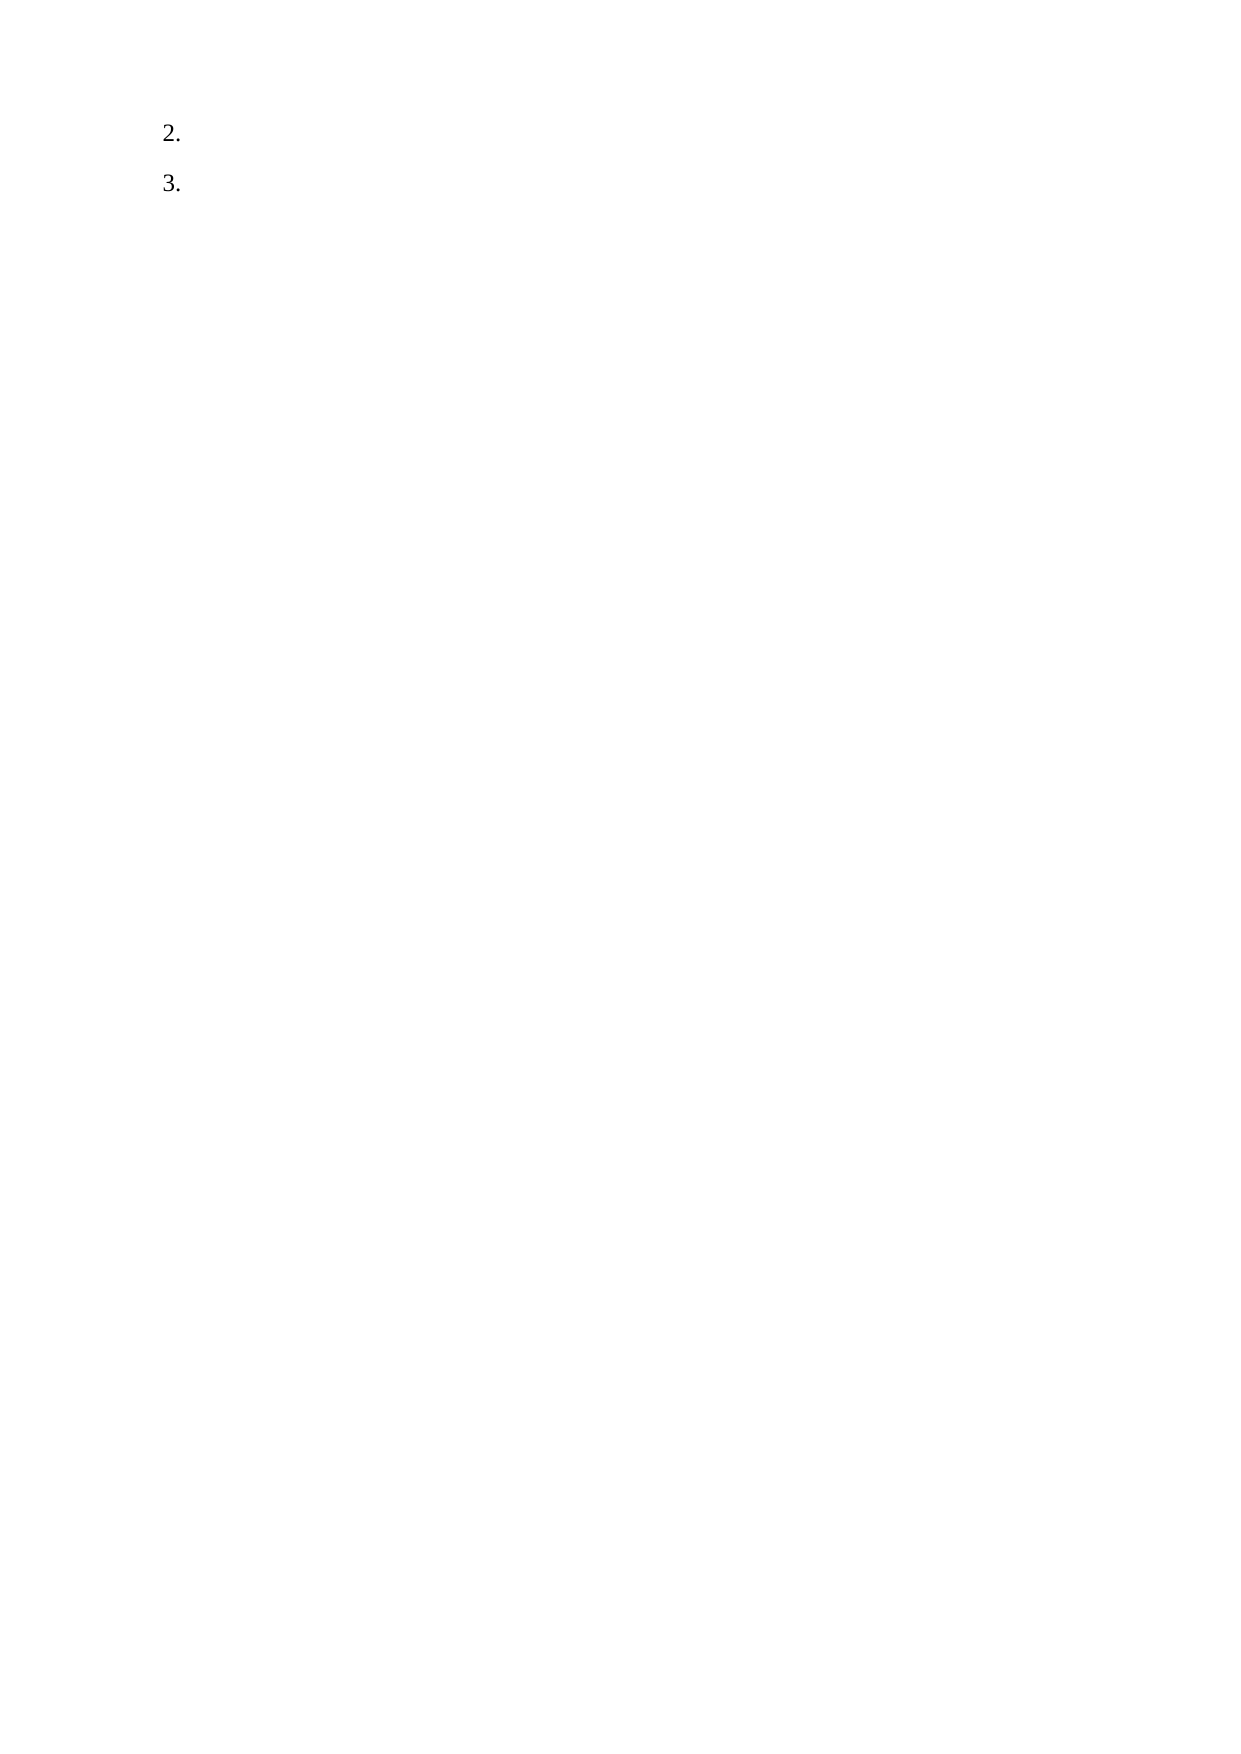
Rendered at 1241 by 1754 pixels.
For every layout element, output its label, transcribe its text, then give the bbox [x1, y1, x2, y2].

list Классы всегда используют use strict. Весь код внутри класса автоматически находится в строгом режиме. [118, 1247, 1122, 1320]
text Однако есть важные отличия: [118, 266, 1122, 300]
list constructor() {} [118, 587, 1122, 621]
list } [118, 621, 1122, 655]
list И это хорошо, так как если мы проходимся циклом for..in по объекту, то обычно мы не хотим при этом получать методы класса. [118, 1150, 1122, 1223]
text Также в дополнение к основной, описанной выше, функциональности, синтаксис class даёт ряд других интересных возможностей, с которыми мы познакомимся чуть позже. [118, 1363, 1122, 1475]
subtitle 1️⃣ class — это ЗНАЧЕНИЕ (самое важное) [118, 1524, 1122, 1586]
list Во-первых, функция, созданная с помощью class, помечена специальным внутренним свойством [[IsClassConstructor]]: true. Поэтому это не совсем то же самое, что создавать её вручную. [118, 319, 1122, 432]
list alert(typeof User); // function [118, 686, 1122, 720]
list class User { [118, 553, 1122, 587]
list Связывает его с классом (prototype) [162, 118, 1122, 149]
list User(); // Error: Class constructor User cannot be invoked without 'new' [118, 720, 1122, 788]
list Кроме того, строковое представление конструктора класса в большинстве движков JavaScript начинается с «class …» [118, 788, 1122, 862]
text В JavaScript класс — это обычное значение, как число или функция. [118, 1598, 1122, 1627]
list constructor() {} [118, 919, 1122, 954]
list В отличие от обычных функций, конструктор класса не может быть вызван без new: [118, 456, 1122, 529]
list class User { [118, 886, 1122, 919]
list Вызывает constructor [162, 168, 1122, 199]
list Методы класса являются неперечислимыми. Определение класса устанавливает флаг enumerable в false для всех методов в "prototype". [118, 1053, 1122, 1126]
list alert(User); // class User { ... } [118, 1019, 1122, 1053]
list } [118, 954, 1122, 988]
list Возвращает объект [162, 218, 1122, 247]
